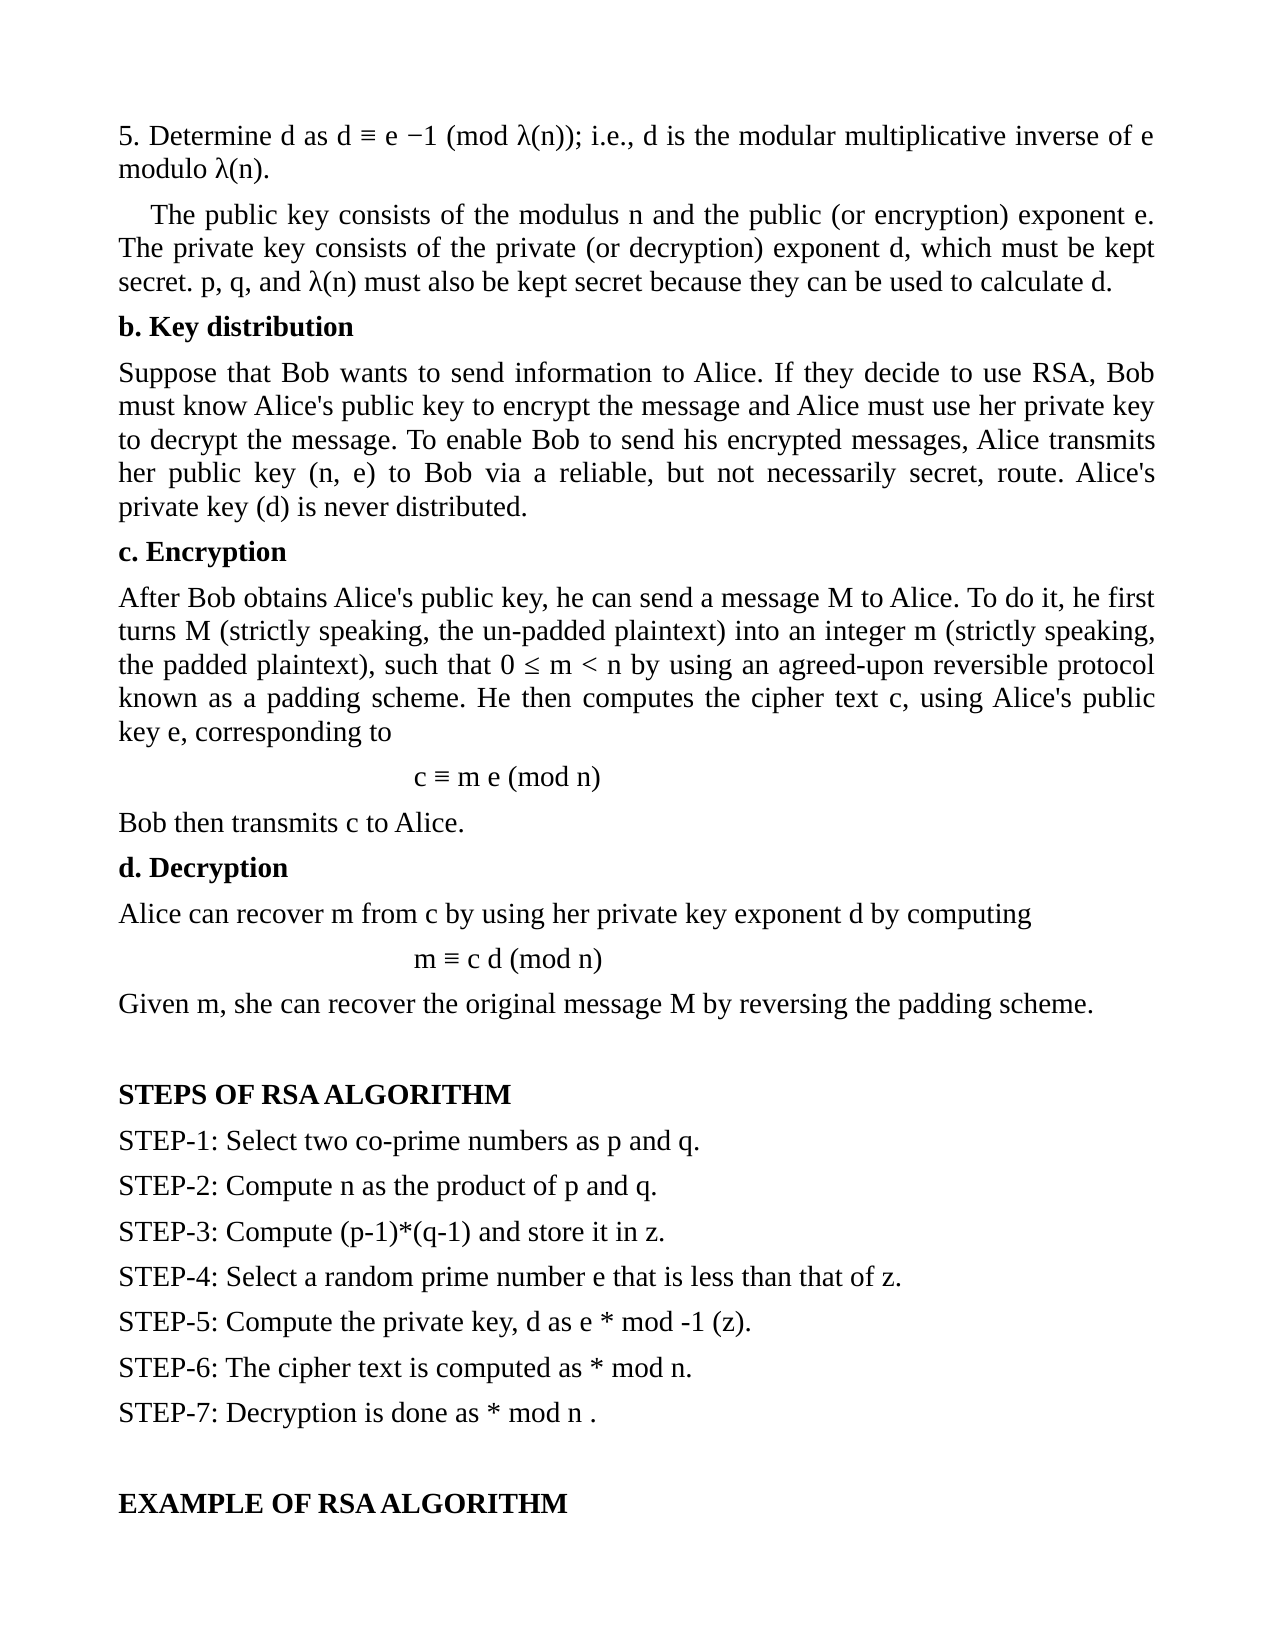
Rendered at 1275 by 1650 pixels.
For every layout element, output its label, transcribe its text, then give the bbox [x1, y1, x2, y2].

text STEPS OF RSA ALGORITHM [118, 1077, 1157, 1111]
text STEP-5: Compute the private key, d as e * mod -1 (z). [118, 1304, 1157, 1338]
text c. Encryption [118, 534, 1157, 568]
text Given m, she can recover the original message M by reversing the padding scheme. [118, 987, 1157, 1020]
text STEP-7: Decryption is done as * mod n . [118, 1395, 1157, 1429]
text After Bob obtains Alice's public key, he can send a message M to Alice. To do it, he first turns M (strictly speaking, the un-padded plaintext) into an integer m (strictly speaking, the padded plaintext), such that 0 ≤ m < n by using an agreed-upon reversible protocol known as a padding scheme. He then computes the cipher text c, using Alice's public key e, corresponding to [118, 580, 1157, 748]
text STEP-3: Compute (p-1)*(q-1) and store it in z. [118, 1214, 1157, 1247]
text  The public key consists of the modulus n and the public (or encryption) exponent e. The private key consists of the private (or decryption) exponent d, which must be kept secret. p, q, and λ(n) must also be kept secret because they can be used to calculate d. [118, 197, 1157, 298]
text b. Key distribution [118, 309, 1157, 343]
text STEP-1: Select two co-prime numbers as p and q. [118, 1123, 1157, 1156]
text STEP-2: Compute n as the product of p and q. [118, 1168, 1157, 1202]
text EXAMPLE OF RSA ALGORITHM [118, 1486, 1157, 1520]
text Alice can recover m from c by using her private key exponent d by computing [118, 896, 1157, 929]
text STEP-4: Select a random prime number e that is less than that of z. [118, 1259, 1157, 1293]
text Bob then transmits c to Alice. [118, 805, 1157, 838]
text c ≡ m e (mod n) [118, 759, 1157, 793]
text 5. Determine d as d ≡ e −1 (mod λ(n)); i.e., d is the modular multiplicative inverse of e modulo λ(n). [118, 118, 1157, 185]
text STEP-6: The cipher text is computed as * mod n. [118, 1350, 1157, 1383]
text m ≡ c d (mod n) [118, 941, 1157, 975]
text Suppose that Bob wants to send information to Alice. If they decide to use RSA, Bob must know Alice's public key to encrypt the message and Alice must use her private key to decrypt the message. To enable Bob to send his encrypted messages, Alice transmits her public key (n, e) to Bob via a reliable, but not necessarily secret, route. Alice's private key (d) is never distributed. [118, 355, 1157, 523]
text d. Decryption [118, 850, 1157, 884]
